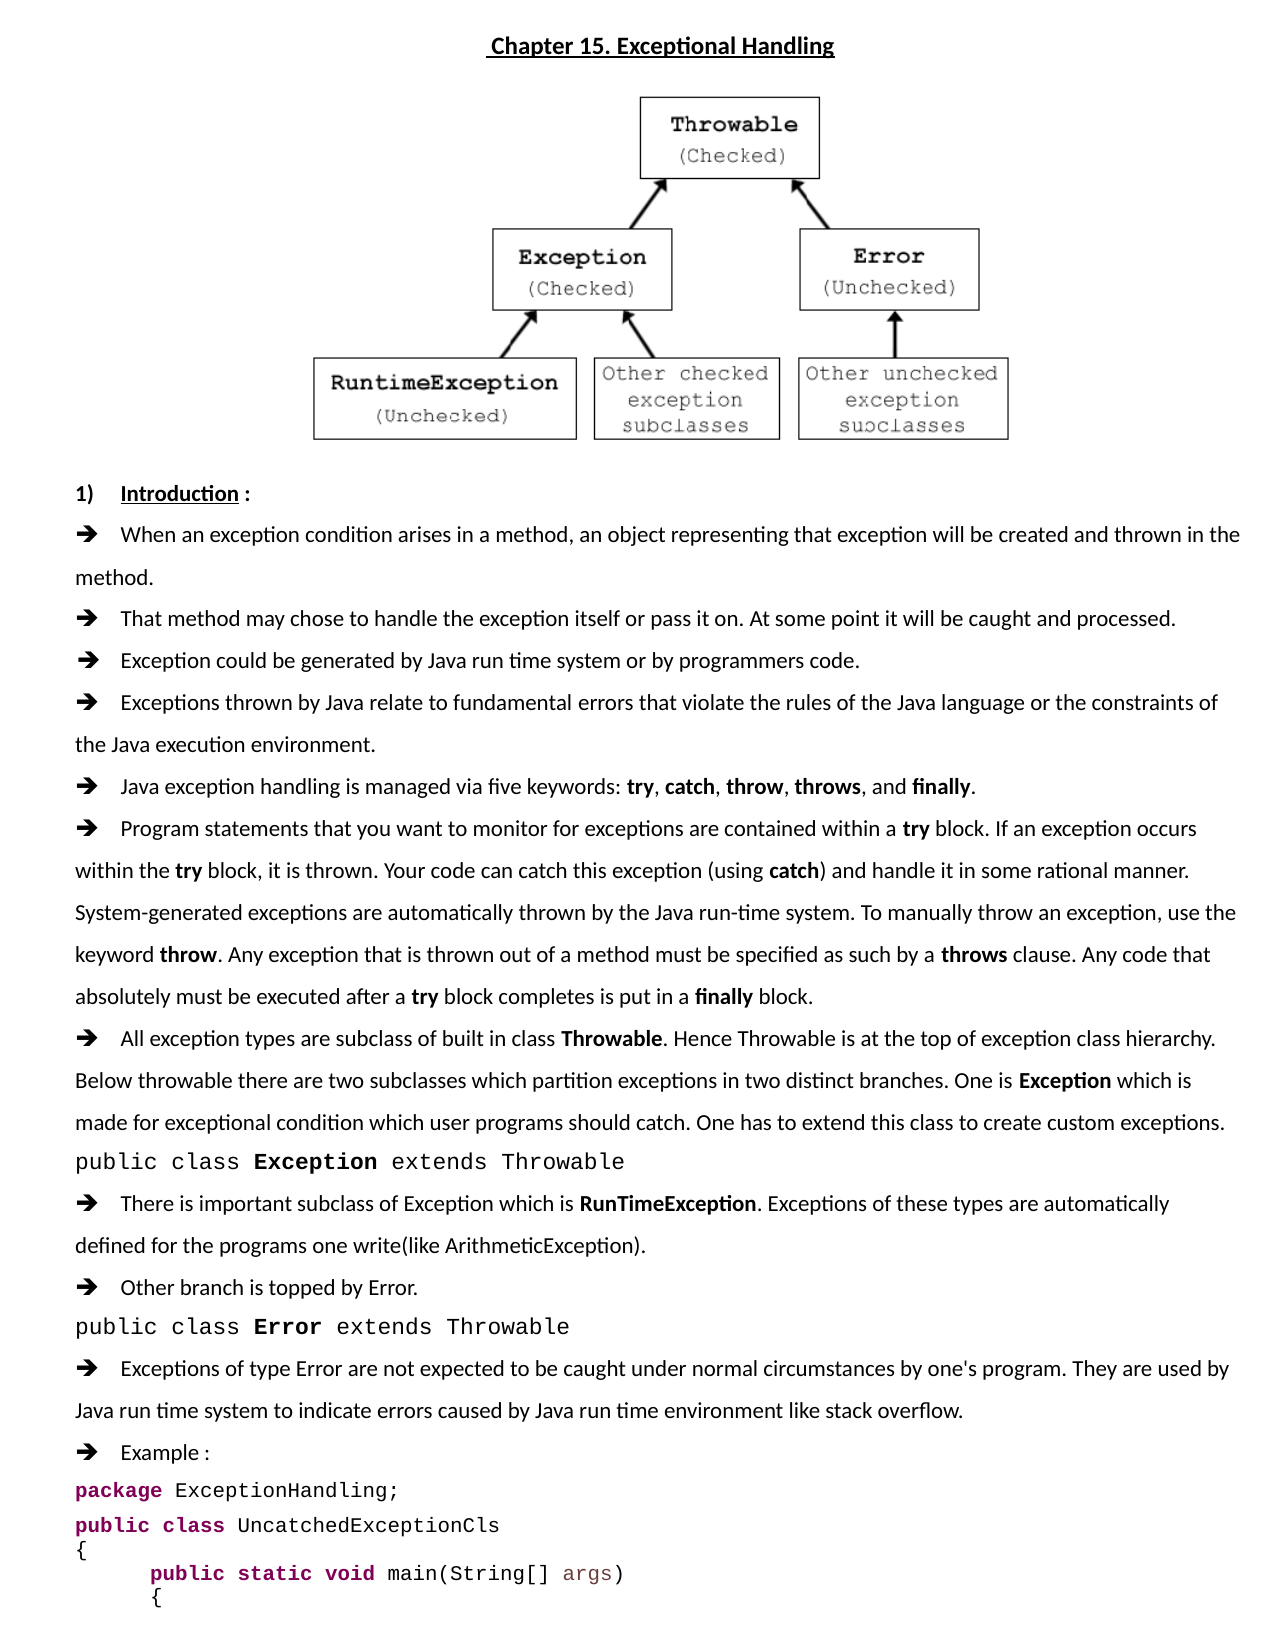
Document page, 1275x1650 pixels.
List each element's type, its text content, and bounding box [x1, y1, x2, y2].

list Exception could be generated by Java run time system or by programmers code. [76, 647, 1245, 674]
text public class UncatchedExceptionCls [75, 1515, 1245, 1539]
text { [75, 1539, 1245, 1563]
list When an exception condition arises in a method, an object representing that exception will be created and thrown in the method. [75, 521, 1245, 591]
list package ExceptionHandling; [75, 1480, 1245, 1503]
list public class Error extends Throwable [75, 1315, 1245, 1341]
list Java exception handling is managed via five keywords: try, catch, throw, throws, and finally. [75, 772, 1245, 801]
list All exception types are subclass of built in class Throwable. Hence Throwable is at the top of exception class hierarchy. Below throwable there are two subclasses which partition exceptions in two distinct branches. One is Exception which is made for exceptional condition which user programs should catch. One has to extend this class to create custom exceptions. [75, 1024, 1245, 1136]
list Exceptions of type Error are not expected to be caught under normal circumstances by one's program. They are used by Java run time system to indicate errors caused by Java run time environment like stack overflow. [75, 1354, 1245, 1424]
list 1) Introduction : [75, 479, 1245, 507]
list Program statements that you want to monitor for exceptions are contained within a try block. If an exception occurs within the try block, it is thrown. Your code can catch this exception (using catch) and handle it in some rational manner. System-generated exceptions are automatically thrown by the Java run-time system. To manually throw an exception, use the keyword throw. Any exception that is thrown out of a method must be specified as such by a throws clause. Any code that absolutely must be executed after a try block completes is put in a finally block. [75, 814, 1245, 1010]
list Example : [75, 1438, 1245, 1466]
list public class Exception extends Throwable [75, 1150, 1245, 1176]
list Other branch is topped by Error. [75, 1273, 1245, 1301]
picture [305, 87, 1016, 451]
text public static void main(String[] args) [75, 1563, 1245, 1586]
list Exceptions thrown by Java relate to fundamental errors that violate the rules of the Java language or the constraints of the Java execution environment. [75, 688, 1245, 758]
text Chapter 15. Exceptional Handling [75, 30, 1245, 61]
list That method may chose to handle the exception itself or pass it on. At some point it will be caught and processed. [75, 604, 1245, 633]
text { [75, 1586, 1245, 1610]
list There is important subclass of Exception which is RunTimeException. Exceptions of these types are automatically defined for the programs one write(like ArithmeticException). [75, 1189, 1245, 1259]
